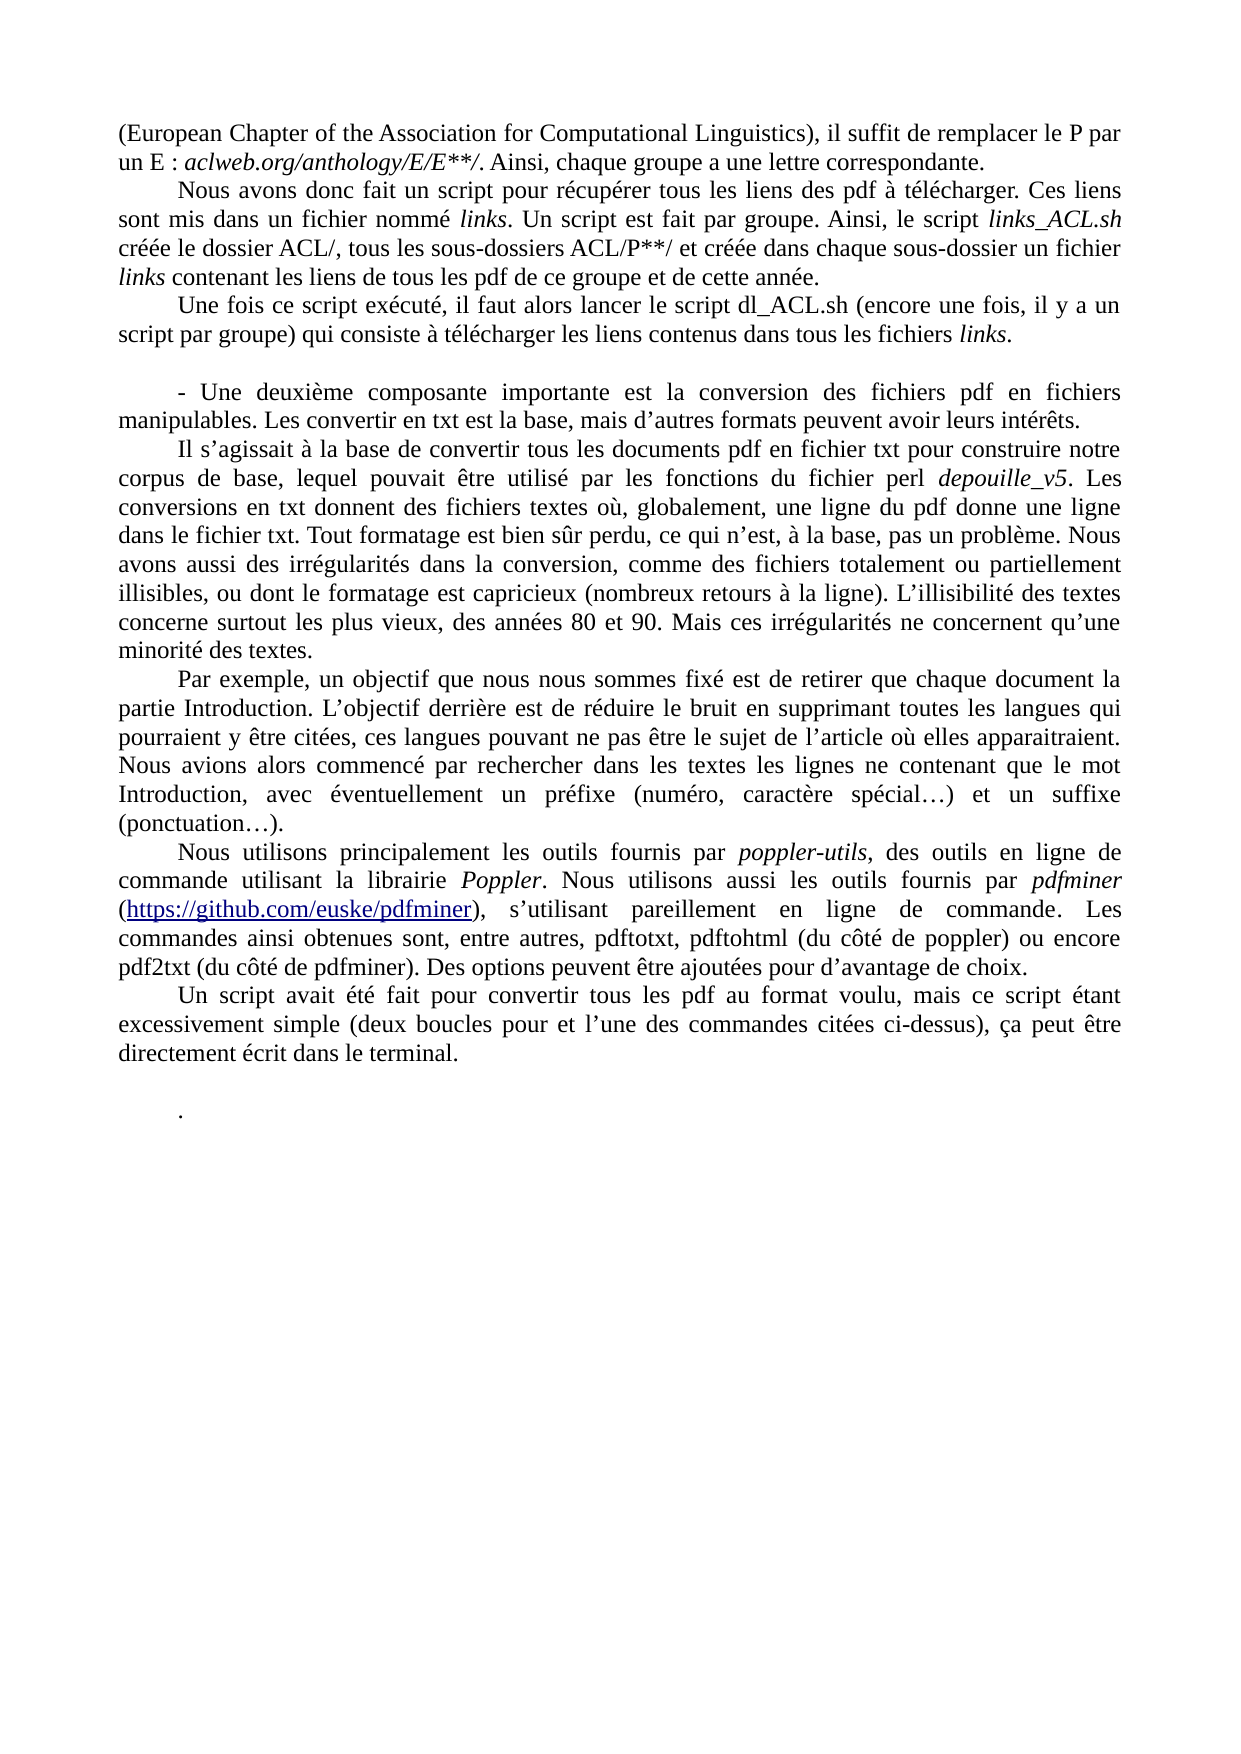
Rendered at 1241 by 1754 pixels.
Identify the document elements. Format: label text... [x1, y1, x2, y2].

text - Une deuxième composante importante est la conversion des fichiers pdf en fichiers manipulables. Les convertir en txt est la base, mais d’autres formats peuvent avoir leurs intérêts. [118, 377, 1122, 434]
text Il s’agissait à la base de convertir tous les documents pdf en fichier txt pour construire notre corpus de base, lequel pouvait être utilisé par les fonctions du fichier perl depouille_v5. Les conversions en txt donnent des fichiers textes où, globalement, une ligne du pdf donne une ligne dans le fichier txt. Tout formatage est bien sûr perdu, ce qui n’est, à la base, pas un problème. Nous avons aussi des irrégularités dans la conversion, comme des fichiers totalement ou partiellement illisibles, ou dont le formatage est capricieux (nombreux retours à la ligne). L’illisibilité des textes concerne surtout les plus vieux, des années 80 et 90. Mais ces irrégularités ne concernent qu’une minorité des textes. [118, 434, 1122, 664]
text Nous utilisons principalement les outils fournis par poppler-utils, des outils en ligne de commande utilisant la librairie Poppler. Nous utilisons aussi les outils fournis par pdfminer (https://github.com/euske/pdfminer), s’utilisant pareillement en ligne de commande. Les commandes ainsi obtenues sont, entre autres, pdftotxt, pdftohtml (du côté de poppler) ou encore pdf2txt (du côté de pdfminer). Des options peuvent être ajoutées pour d’avantage de choix. [118, 837, 1122, 981]
text . [118, 1096, 1122, 1124]
text Une fois ce script exécuté, il faut alors lancer le script dl_ACL.sh (encore une fois, il y a un script par groupe) qui consiste à télécharger les liens contenus dans tous les fichiers links. [118, 291, 1122, 348]
text (European Chapter of the Association for Computational Linguistics), il suffit de remplacer le P par un E : aclweb.org/anthology/E/E**/. Ainsi, chaque groupe a une lettre correspondante. [118, 118, 1122, 176]
text Nous avons donc fait un script pour récupérer tous les liens des pdf à télécharger. Ces liens sont mis dans un fichier nommé links. Un script est fait par groupe. Ainsi, le script links_ACL.sh créée le dossier ACL/, tous les sous-dossiers ACL/P**/ et créée dans chaque sous-dossier un fichier links contenant les liens de tous les pdf de ce groupe et de cette année. [118, 176, 1122, 291]
text Par exemple, un objectif que nous nous sommes fixé est de retirer que chaque document la partie Introduction. L’objectif derrière est de réduire le bruit en supprimant toutes les langues qui pourraient y être citées, ces langues pouvant ne pas être le sujet de l’article où elles apparaitraient. Nous avions alors commencé par rechercher dans les textes les lignes ne contenant que le mot Introduction, avec éventuellement un préfixe (numéro, caractère spécial…) et un suffixe (ponctuation…). [118, 664, 1122, 837]
text Un script avait été fait pour convertir tous les pdf au format voulu, mais ce script étant excessivement simple (deux boucles pour et l’une des commandes citées ci-dessus), ça peut être directement écrit dans le terminal. [118, 981, 1122, 1067]
